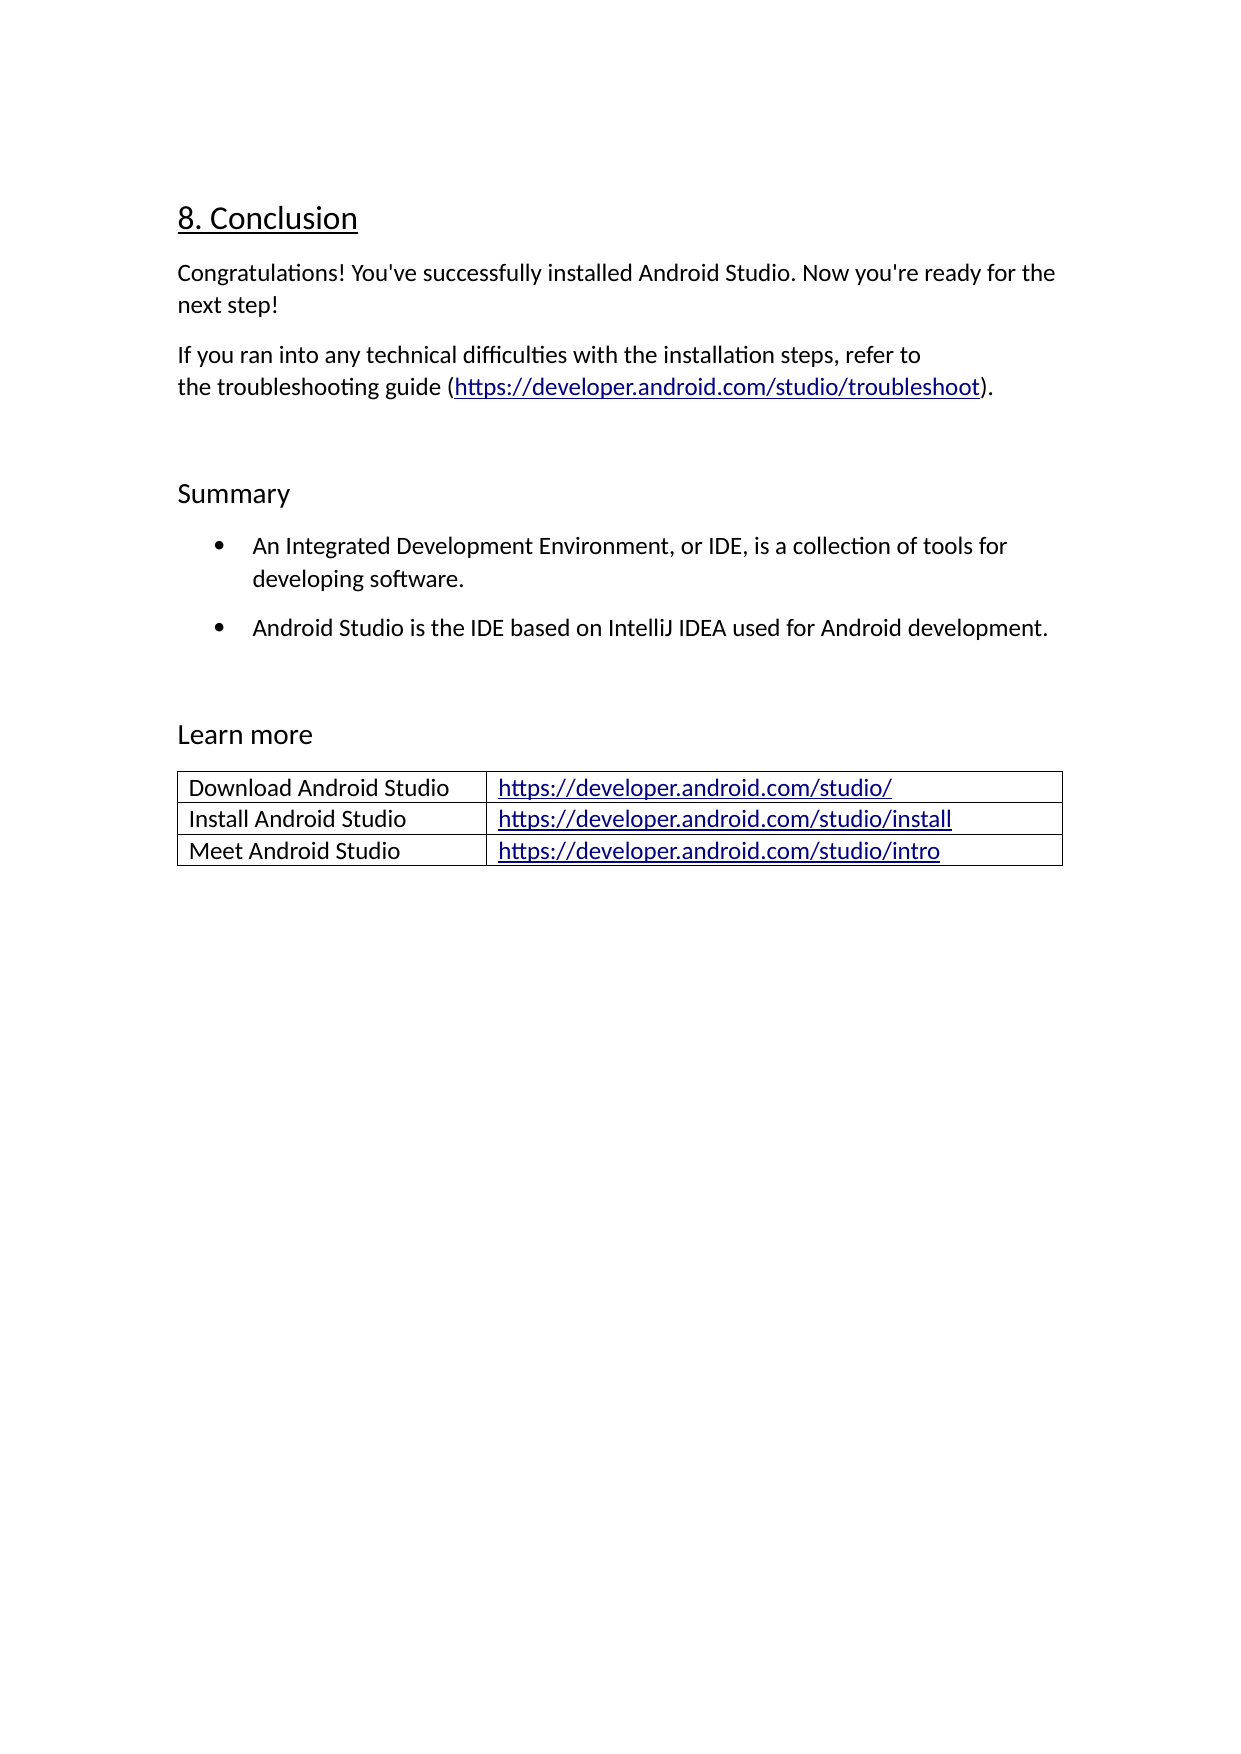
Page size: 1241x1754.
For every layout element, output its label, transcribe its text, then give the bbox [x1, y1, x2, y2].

table_cell https://developer.android.com/studio/intro [487, 835, 1062, 865]
table_cell Install Android Studio [178, 803, 486, 834]
list An Integrated Development Environment, or IDE, is a collection of tools for developing software. [215, 530, 1063, 593]
table_header https://developer.android.com/studio/ [487, 772, 1062, 802]
text If you ran into any technical difficulties with the installation steps, refer to the troubleshooting guide (https://developer.android.com/studio/troubleshoot). [177, 339, 1063, 402]
list Android Studio is the IDE based on IntelliJ IDEA used for Android development. [215, 612, 1063, 643]
table_header Download Android Studio [178, 772, 486, 802]
text Summary [177, 476, 1063, 511]
text 8. Conclusion [177, 197, 1063, 238]
table_cell Meet Android Studio [178, 835, 486, 865]
table_cell https://developer.android.com/studio/install [487, 803, 1062, 834]
text Congratulations! You've successfully installed Android Studio. Now you're ready for the next step! [177, 257, 1063, 320]
text Learn more [177, 716, 1063, 752]
